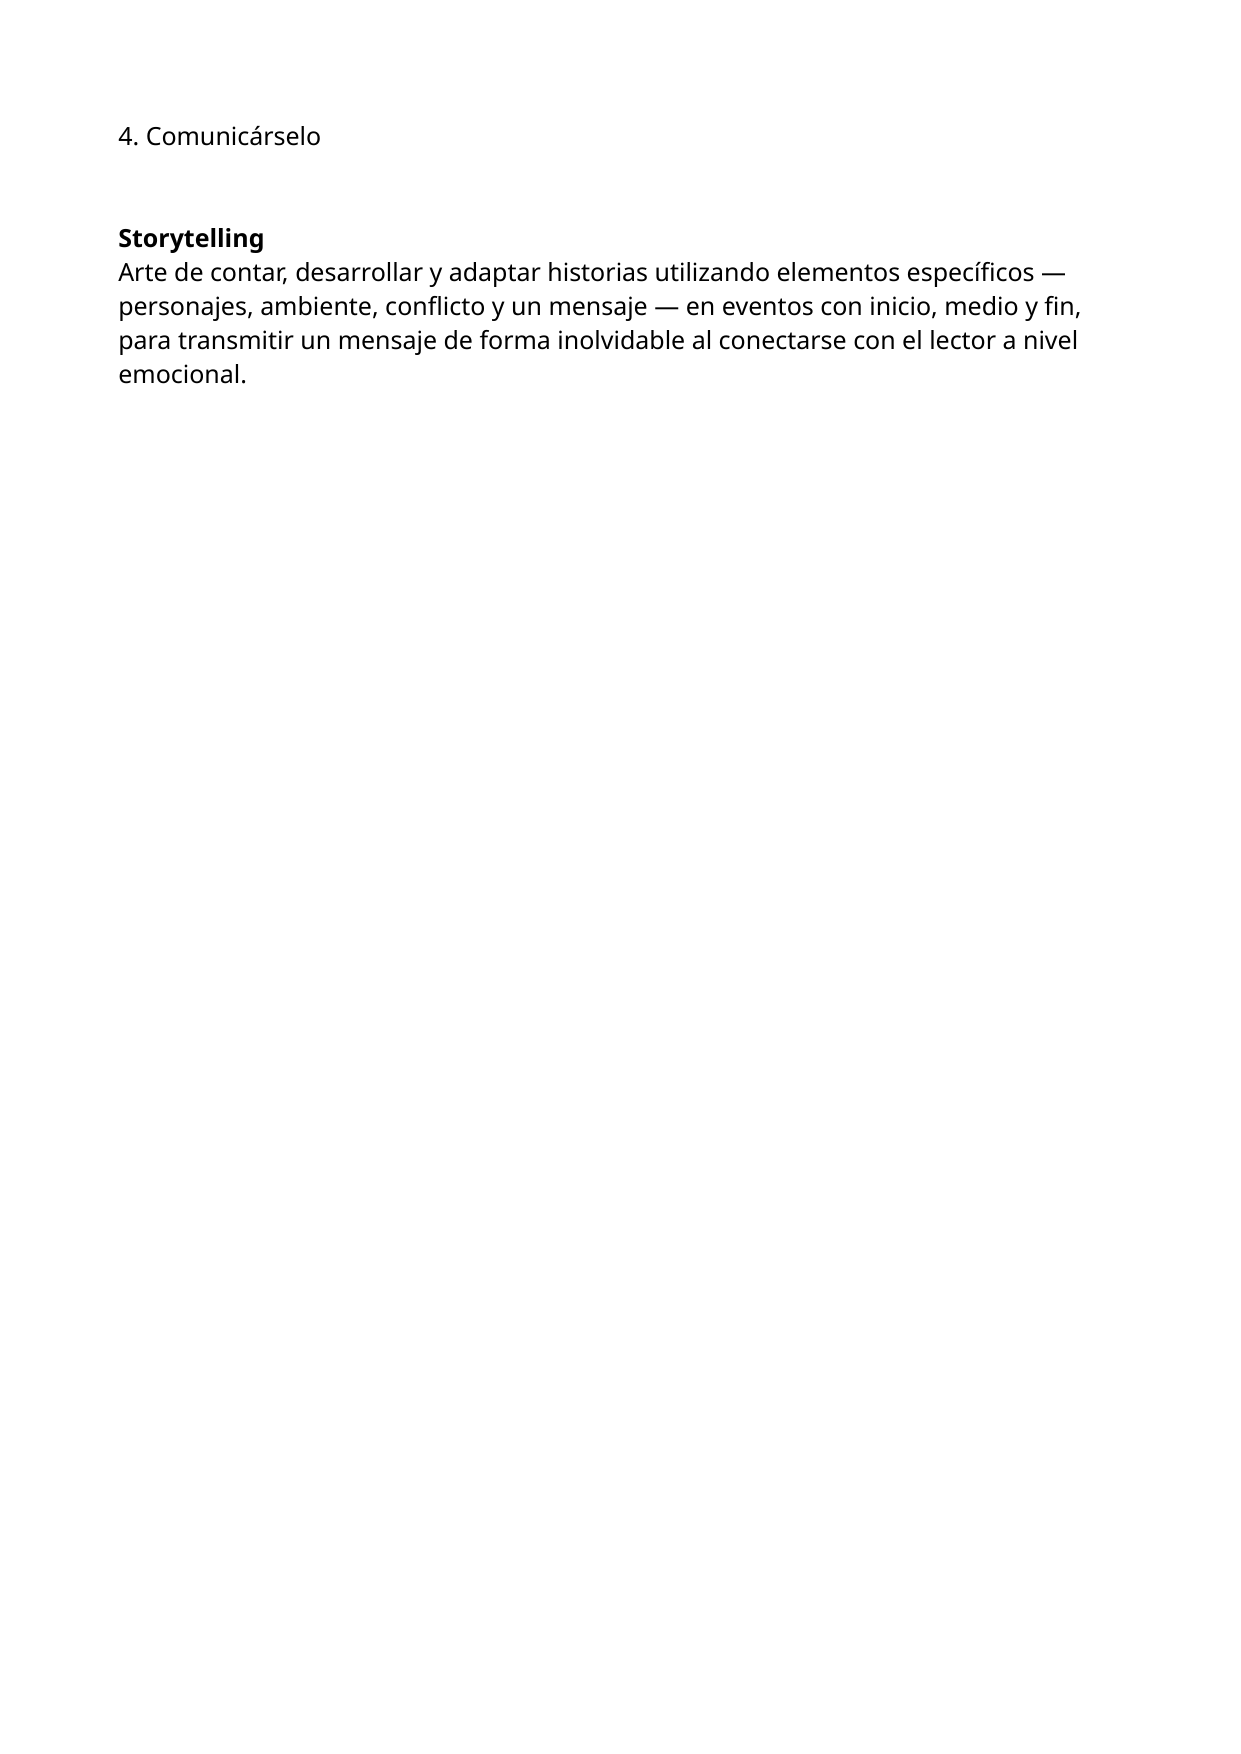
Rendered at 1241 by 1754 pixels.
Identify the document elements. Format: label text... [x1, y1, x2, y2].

text 4. Comunicárselo [118, 118, 1122, 152]
text Storytelling [118, 220, 1122, 254]
text Arte de contar, desarrollar y adaptar historias utilizando elementos específicos — personajes, ambiente, conflicto y un mensaje — en eventos con inicio, medio y fin, para transmitir un mensaje de forma inolvidable al conectarse con el lector a nivel emocional. [118, 254, 1122, 391]
